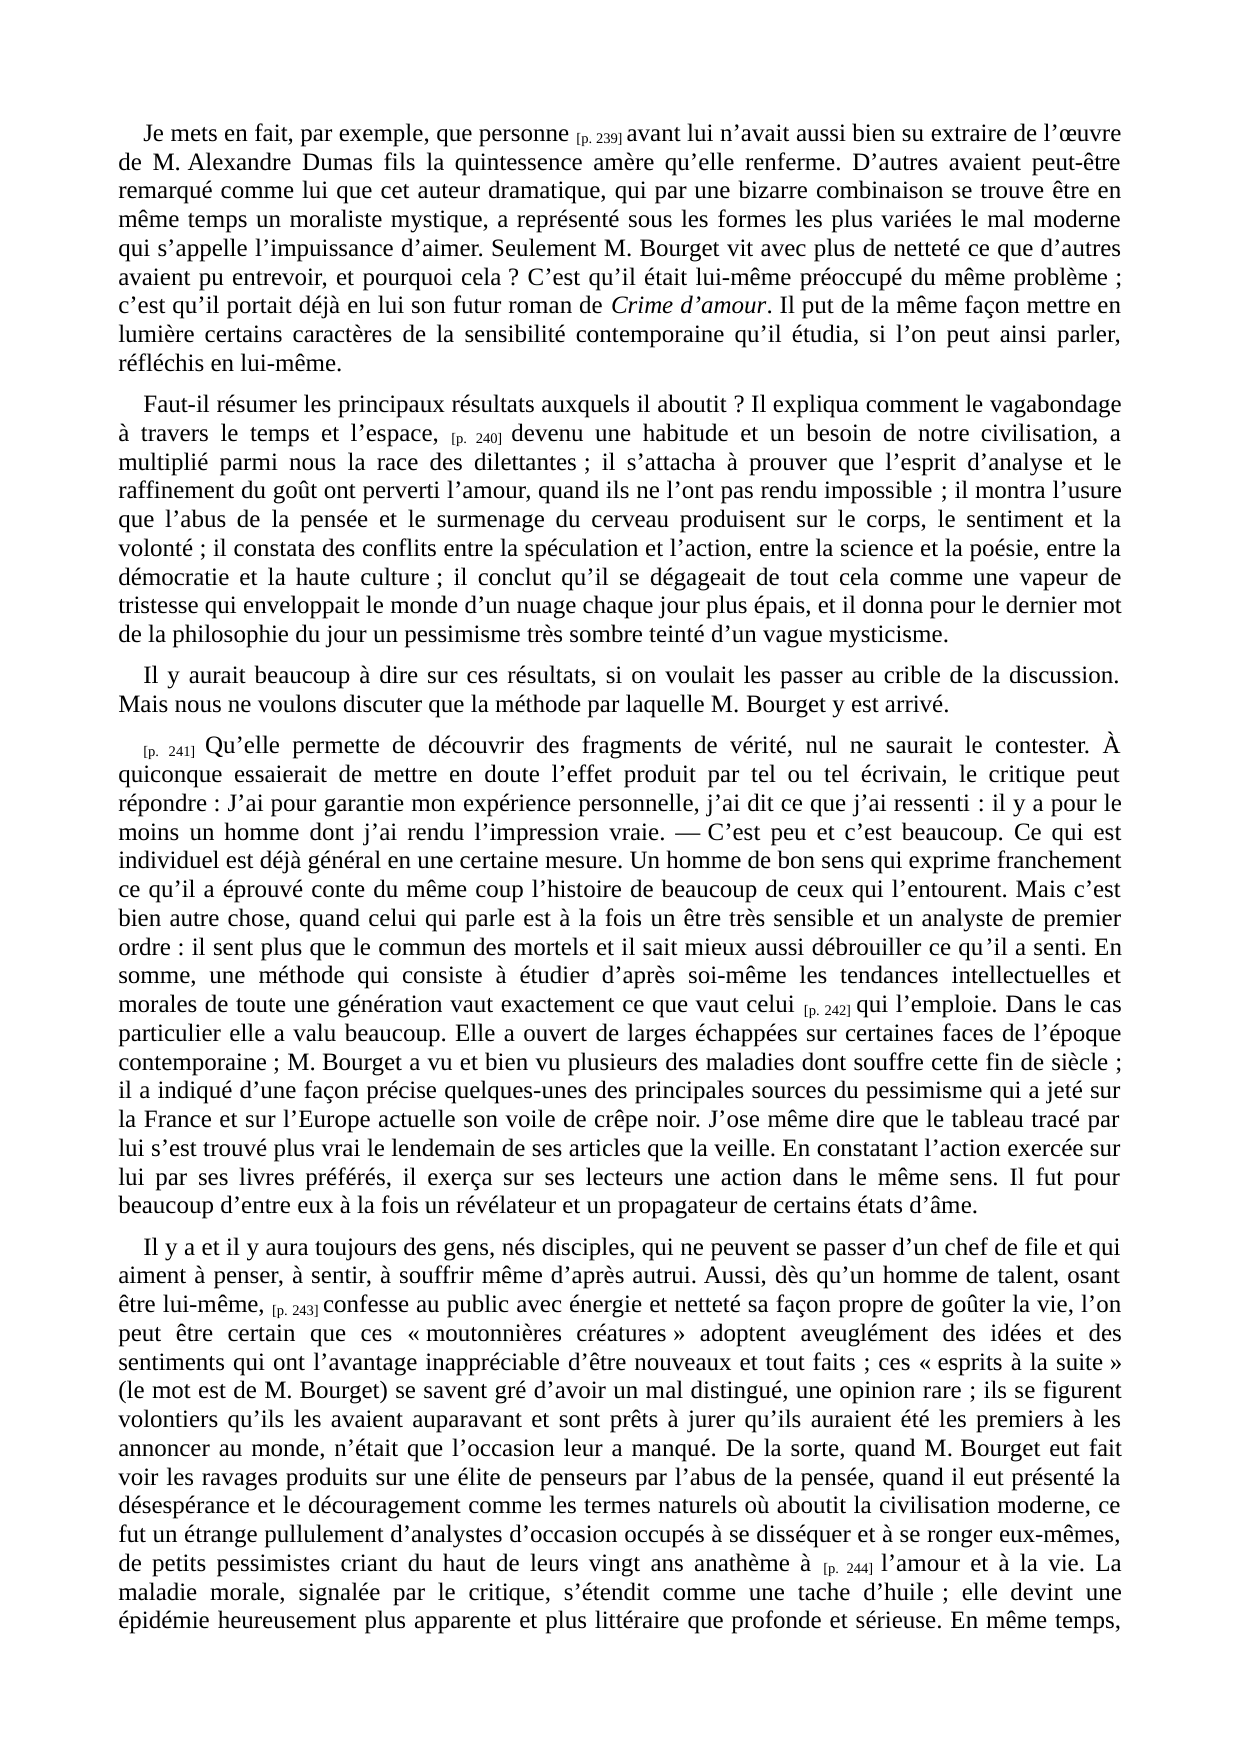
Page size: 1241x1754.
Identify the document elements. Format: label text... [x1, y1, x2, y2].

text Faut-il résumer les principaux résultats auxquels il aboutit ? Il expliqua comment le vagabondage à travers le temps et l’espace, [p. 240] devenu une habitude et un besoin de notre civilisation, a multiplié parmi nous la race des dilettantes ; il s’attacha à prouver que l’esprit d’analyse et le raffinement du goût ont perverti l’amour, quand ils ne l’ont pas rendu impossible ; il montra l’usure que l’abus de la pensée et le surmenage du cerveau produisent sur le corps, le sentiment et la volonté ; il constata des conflits entre la spéculation et l’action, entre la science et la poésie, entre la démocratie et la haute culture ; il conclut qu’il se dégageait de tout cela comme une vapeur de tristesse qui enveloppait le monde d’un nuage chaque jour plus épais, et il donna pour le dernier mot de la philosophie du jour un pessimisme très sombre teinté d’un vague mysticisme. [118, 389, 1122, 648]
text Il y a et il y aura toujours des gens, nés disciples, qui ne peuvent se passer d’un chef de file et qui aiment à penser, à sentir, à souffrir même d’après autrui. Aussi, dès qu’un homme de talent, osant être lui-même, [p. 243] confesse au public avec énergie et netteté sa façon propre de goûter la vie, l’on peut être certain que ces « moutonnières créatures » adoptent aveuglément des idées et des sentiments qui ont l’avantage inappréciable d’être nouveaux et tout faits ; ces « esprits à la suite » (le mot est de M. Bourget) se savent gré d’avoir un mal distingué, une opinion rare ; ils se figurent volontiers qu’ils les avaient auparavant et sont prêts à jurer qu’ils auraient été les premiers à les annoncer au monde, n’était que l’occasion leur a manqué. De la sorte, quand M. Bourget eut fait voir les ravages produits sur une élite de penseurs par l’abus de la pensée, quand il eut présenté la désespérance et le découragement comme les termes naturels où aboutit la civilisation moderne, ce fut un étrange pullulement d’analystes d’occasion occupés à se disséquer et à se ronger eux-mêmes, de petits pessimistes criant du haut de leurs vingt ans anathème à [p. 244] l’amour et à la vie. La maladie morale, signalée par le critique, s’étendit comme une tache d’huile ; elle devint une épidémie heureusement plus apparente et plus littéraire que profonde et sérieuse. En même temps, [118, 1232, 1122, 1634]
text Je mets en fait, par exemple, que personne [p. 239] avant lui n’avait aussi bien su extraire de l’œuvre de M. Alexandre Dumas fils la quintessence amère qu’elle renferme. D’autres avaient peut-être remarqué comme lui que cet auteur dramatique, qui par une bizarre combinaison se trouve être en même temps un moraliste mystique, a représenté sous les formes les plus variées le mal moderne qui s’appelle l’impuissance d’aimer. Seulement M. Bourget vit avec plus de netteté ce que d’autres avaient pu entrevoir, et pourquoi cela ? C’est qu’il était lui-même préoccupé du même problème ; c’est qu’il portait déjà en lui son futur roman de Crime d’amour. Il put de la même façon mettre en lumière certains caractères de la sensibilité contemporaine qu’il étudia, si l’on peut ainsi parler, réfléchis en lui-même. [118, 118, 1122, 377]
text [p. 241] Qu’elle permette de découvrir des fragments de vérité, nul ne saurait le contester. À quiconque essaierait de mettre en doute l’effet produit par tel ou tel écrivain, le critique peut répondre : J’ai pour garantie mon expérience personnelle, j’ai dit ce que j’ai ressenti : il y a pour le moins un homme dont j’ai rendu l’impression vraie. — C’est peu et c’est beaucoup. Ce qui est individuel est déjà général en une certaine mesure. Un homme de bon sens qui exprime franchement ce qu’il a éprouvé conte du même coup l’histoire de beaucoup de ceux qui l’entourent. Mais c’est bien autre chose, quand celui qui parle est à la fois un être très sensible et un analyste de premier ordre : il sent plus que le commun des mortels et il sait mieux aussi débrouiller ce qu’il a senti. En somme, une méthode qui consiste à étudier d’après soi-même les tendances intellectuelles et morales de toute une génération vaut exactement ce que vaut celui [p. 242] qui l’emploie. Dans le cas particulier elle a valu beaucoup. Elle a ouvert de larges échappées sur certaines faces de l’époque contemporaine ; M. Bourget a vu et bien vu plusieurs des maladies dont souffre cette fin de siècle ; il a indiqué d’une façon précise quelques-unes des principales sources du pessimisme qui a jeté sur la France et sur l’Europe actuelle son voile de crêpe noir. J’ose même dire que le tableau tracé par lui s’est trouvé plus vrai le lendemain de ses articles que la veille. En constatant l’action exercée sur lui par ses livres préférés, il exerça sur ses lecteurs une action dans le même sens. Il fut pour beaucoup d’entre eux à la fois un révélateur et un propagateur de certains états d’âme. [118, 731, 1122, 1219]
text Il y aurait beaucoup à dire sur ces résultats, si on voulait les passer au crible de la discussion. Mais nous ne voulons discuter que la méthode par laquelle M. Bourget y est arrivé. [118, 661, 1122, 718]
